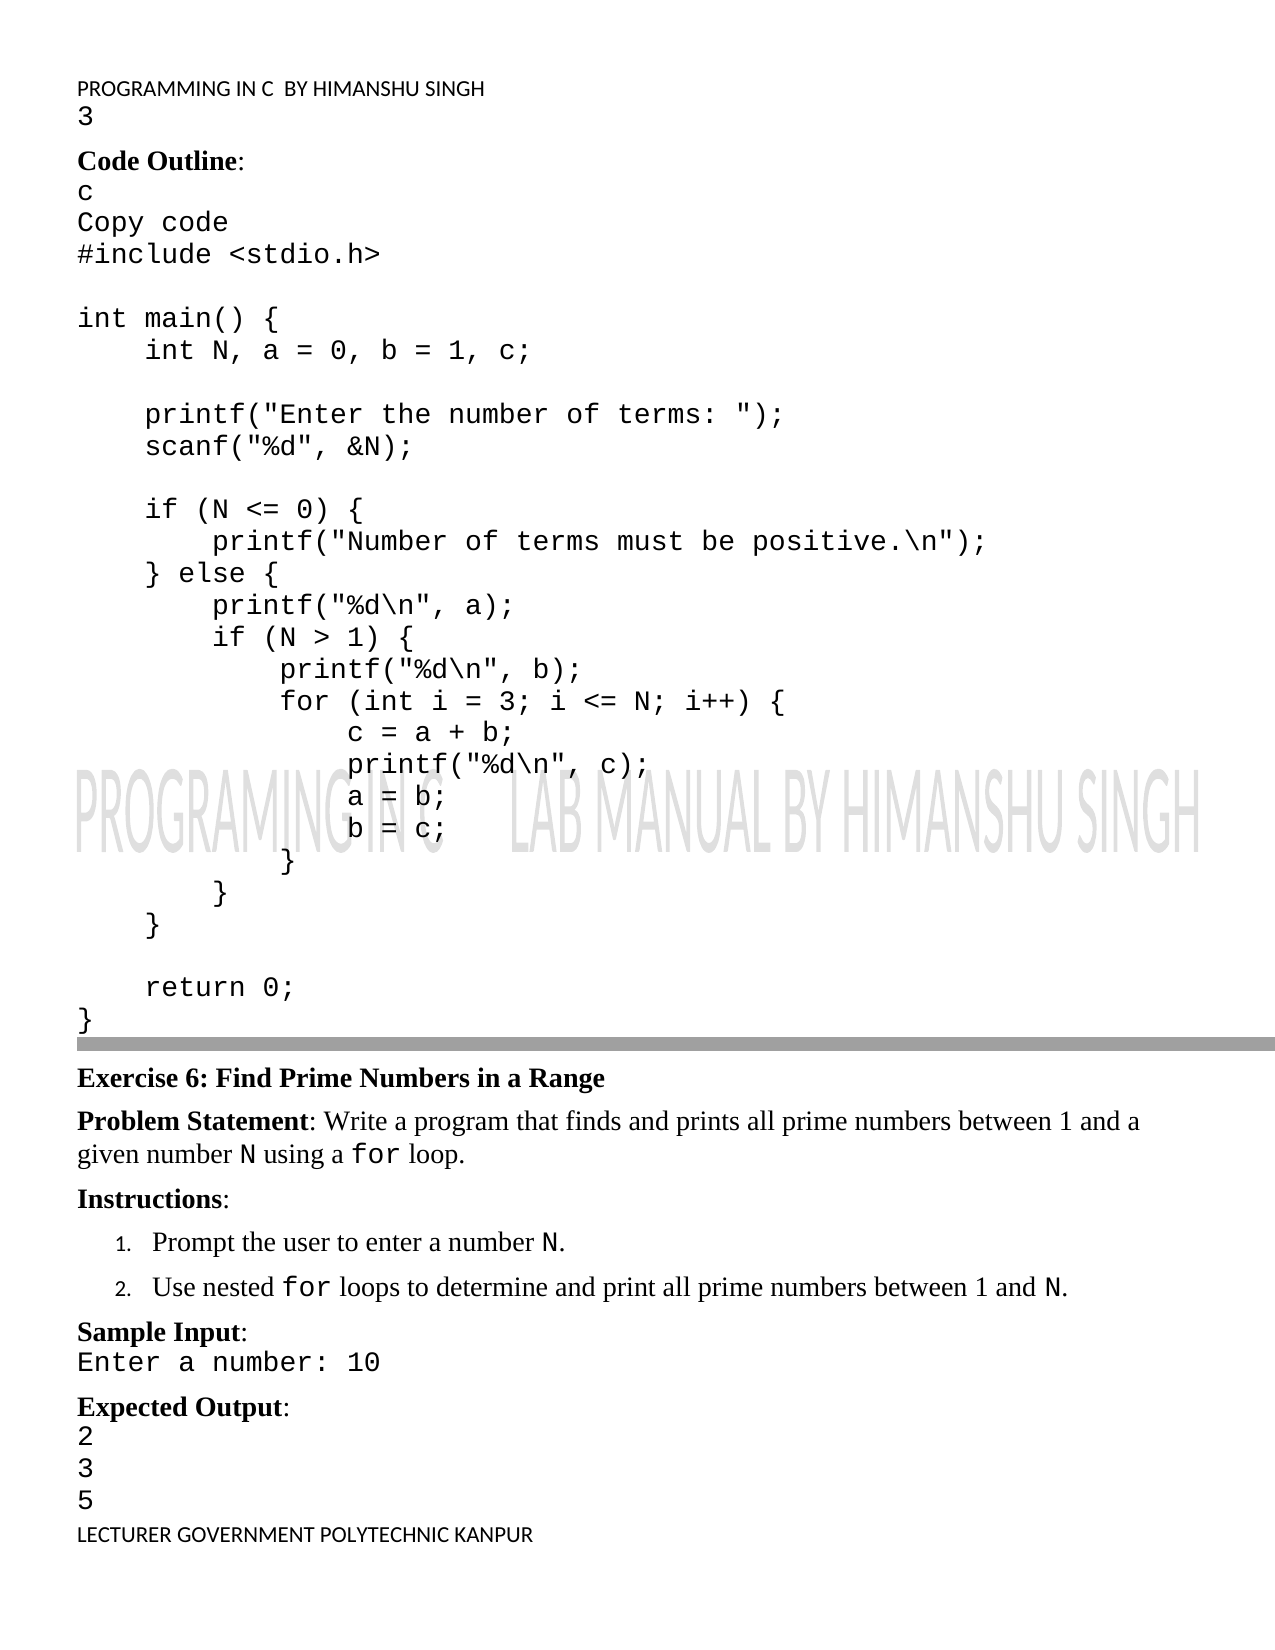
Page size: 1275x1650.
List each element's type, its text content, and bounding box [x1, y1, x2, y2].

text a = b; [921, 782, 933, 814]
text b = c; [115, 814, 130, 846]
text b = c; [552, 814, 560, 846]
text a = b; [990, 782, 1008, 814]
text b = c; [106, 818, 116, 846]
text b = c; [670, 814, 685, 846]
text a = b; [849, 782, 863, 806]
text b = c; [330, 814, 347, 843]
text a = b; [962, 782, 975, 814]
text a = b; [934, 788, 941, 814]
text a = b; [130, 782, 149, 814]
text a = b; [1180, 782, 1193, 806]
text 3 [77, 102, 1198, 134]
text a = b; [576, 782, 597, 814]
text c [77, 177, 1198, 208]
text printf("Number of terms must be positive.\n"); [77, 527, 1198, 559]
text a = b; [106, 782, 116, 809]
text b = c; [405, 814, 425, 846]
text a = b; [733, 789, 741, 814]
text a = b; [321, 782, 328, 814]
text a = b; [868, 782, 874, 814]
text b = c; [947, 814, 955, 846]
text b = c; [641, 830, 657, 846]
text printf("%d\n", c); [77, 750, 1198, 782]
text a = b; [548, 782, 560, 814]
text a = b; [230, 782, 243, 814]
text b = c; [218, 830, 234, 846]
text b = c; [289, 814, 295, 846]
text a = b; [289, 782, 295, 814]
text b = c; [1032, 814, 1041, 846]
text b = c; [746, 814, 754, 846]
text b = c; [579, 814, 597, 846]
text b = c; [384, 832, 399, 846]
text int N, a = 0, b = 1, c; [77, 336, 1198, 368]
text a = b; [1032, 782, 1037, 814]
text a = b; [879, 782, 886, 814]
text a = b; [565, 782, 575, 806]
text printf("Enter the number of terms: "); [77, 400, 1198, 432]
text a = b; [1107, 782, 1113, 814]
list Use nested for loops to determine and print all prime numbers between 1 and N. [114, 1270, 1198, 1305]
text Expected Output: [77, 1390, 1198, 1422]
text b = c; [602, 814, 627, 846]
list Prompt the user to enter a number N. [114, 1225, 1198, 1259]
text b = c; [879, 814, 886, 846]
text b = c; [868, 814, 874, 846]
text a = b; [942, 782, 955, 814]
text a = b; [790, 782, 800, 806]
text b = c; [1043, 814, 1057, 842]
text a = b; [670, 794, 676, 814]
text b = c; [849, 815, 863, 846]
text b = c; [1138, 814, 1148, 846]
text a = b; [194, 782, 204, 809]
text a = b; [303, 782, 316, 814]
text a = b; [277, 782, 284, 814]
text b = c; [980, 814, 998, 846]
text b = c; [425, 814, 512, 846]
text b = c; [248, 814, 272, 846]
text return 0; [77, 973, 1198, 1005]
text b = c; [82, 814, 101, 846]
text b = c; [759, 814, 785, 846]
text a = b; [205, 782, 221, 814]
text a = b; [1148, 782, 1174, 814]
text b = c; [1013, 815, 1026, 846]
text Exercise 6: Find Prime Numbers in a Range [77, 1062, 1198, 1094]
text a = b; [151, 782, 160, 814]
text Code Outline: [77, 144, 1198, 177]
text #include <stdio.h> [77, 240, 1198, 272]
text b = c; [565, 815, 576, 843]
text a = b; [691, 782, 696, 814]
text b = c; [930, 830, 946, 846]
text a = b; [517, 782, 539, 814]
text b = c; [300, 814, 315, 846]
text b = c; [162, 814, 179, 843]
text c = a + b; [77, 718, 1198, 750]
text a = b; [162, 782, 189, 814]
text b = c; [535, 830, 551, 846]
text a = b; [373, 782, 380, 814]
text Problem Statement: Write a program that finds and prints all prime numbers between 1 and a given number N using a for loop. [77, 1104, 1198, 1172]
text b = c; [658, 814, 665, 846]
text } [77, 846, 1198, 878]
text 2 [77, 1422, 1198, 1454]
text b = c; [1169, 814, 1174, 846]
text b = c; [235, 814, 243, 846]
text b = c; [790, 815, 801, 843]
text a = b; [82, 782, 92, 812]
text a = b; [387, 782, 400, 814]
text b = c; [149, 814, 163, 846]
text b = c; [130, 814, 149, 843]
text b = c; [1180, 815, 1193, 846]
text b = c; [1059, 814, 1092, 846]
text a = b; [117, 782, 128, 814]
text b = c; [1148, 814, 1165, 843]
text printf("%d\n", a); [77, 591, 1198, 623]
text b = c; [1001, 814, 1008, 846]
text a = b; [742, 782, 754, 814]
text b = c; [959, 814, 974, 846]
text a = b; [1138, 782, 1146, 814]
text a = b; [1083, 782, 1101, 814]
text } [77, 1005, 1198, 1037]
text 3 [77, 1454, 1198, 1486]
text if (N <= 0) { [77, 495, 1198, 527]
text } [77, 878, 1198, 910]
text b = c; [321, 814, 331, 846]
text a = b; [801, 782, 815, 814]
text a = b; [1013, 782, 1026, 806]
text a = b; [1062, 782, 1084, 814]
text b = c; [1118, 814, 1132, 846]
text a = b; [300, 794, 306, 814]
text b = c; [1095, 814, 1101, 846]
text a = b; [631, 782, 644, 814]
text b = c; [194, 818, 204, 846]
text a = b; [251, 782, 269, 814]
text a = b; [702, 782, 716, 814]
text Sample Input: [77, 1315, 1198, 1348]
text a = b; [645, 787, 652, 814]
text b = c; [373, 814, 380, 846]
text scanf("%d", &N); [77, 432, 1198, 463]
text a = b; [425, 782, 512, 814]
text b = c; [804, 814, 816, 846]
text a = b; [95, 782, 101, 814]
text b = c; [821, 814, 844, 846]
text a = b; [653, 782, 665, 814]
text b = c; [517, 814, 534, 846]
text a = b; [222, 787, 229, 814]
text a = b; [539, 789, 547, 814]
text printf("%d\n", b); [77, 655, 1198, 687]
text if (N > 1) { [77, 623, 1198, 655]
text b = c; [351, 814, 368, 846]
text a = b; [822, 782, 844, 814]
text int main() { [77, 304, 1198, 336]
text a = b; [814, 782, 823, 807]
text } else { [77, 559, 1198, 591]
text b = c; [921, 814, 929, 846]
text b = c; [691, 814, 700, 846]
text b = c; [202, 814, 217, 846]
text a = b; [330, 782, 368, 814]
text b = c; [1107, 814, 1113, 846]
text for (int i = 3; i <= N; i++) { [77, 687, 1198, 718]
text b = c; [631, 814, 640, 846]
text Copy code [77, 208, 1198, 240]
text a = b; [894, 782, 912, 814]
text a = b; [959, 794, 965, 814]
text b = c; [729, 830, 745, 846]
text Instructions: [77, 1182, 1198, 1214]
text 5 [77, 1486, 1198, 1518]
text } [77, 910, 1198, 942]
text a = b; [605, 782, 623, 814]
text b = c; [183, 814, 189, 846]
text b = c; [277, 814, 284, 846]
text a = b; [759, 782, 785, 814]
text a = b; [1121, 782, 1133, 814]
text Enter a number: 10 [77, 1348, 1198, 1379]
text b = c; [702, 814, 716, 842]
text a = b; [721, 782, 733, 814]
text a = b; [1043, 782, 1057, 814]
text b = c; [718, 814, 728, 846]
text a = b; [405, 782, 423, 814]
text a = b; [673, 782, 686, 814]
text a = b; [980, 782, 991, 814]
text b = c; [891, 814, 916, 846]
